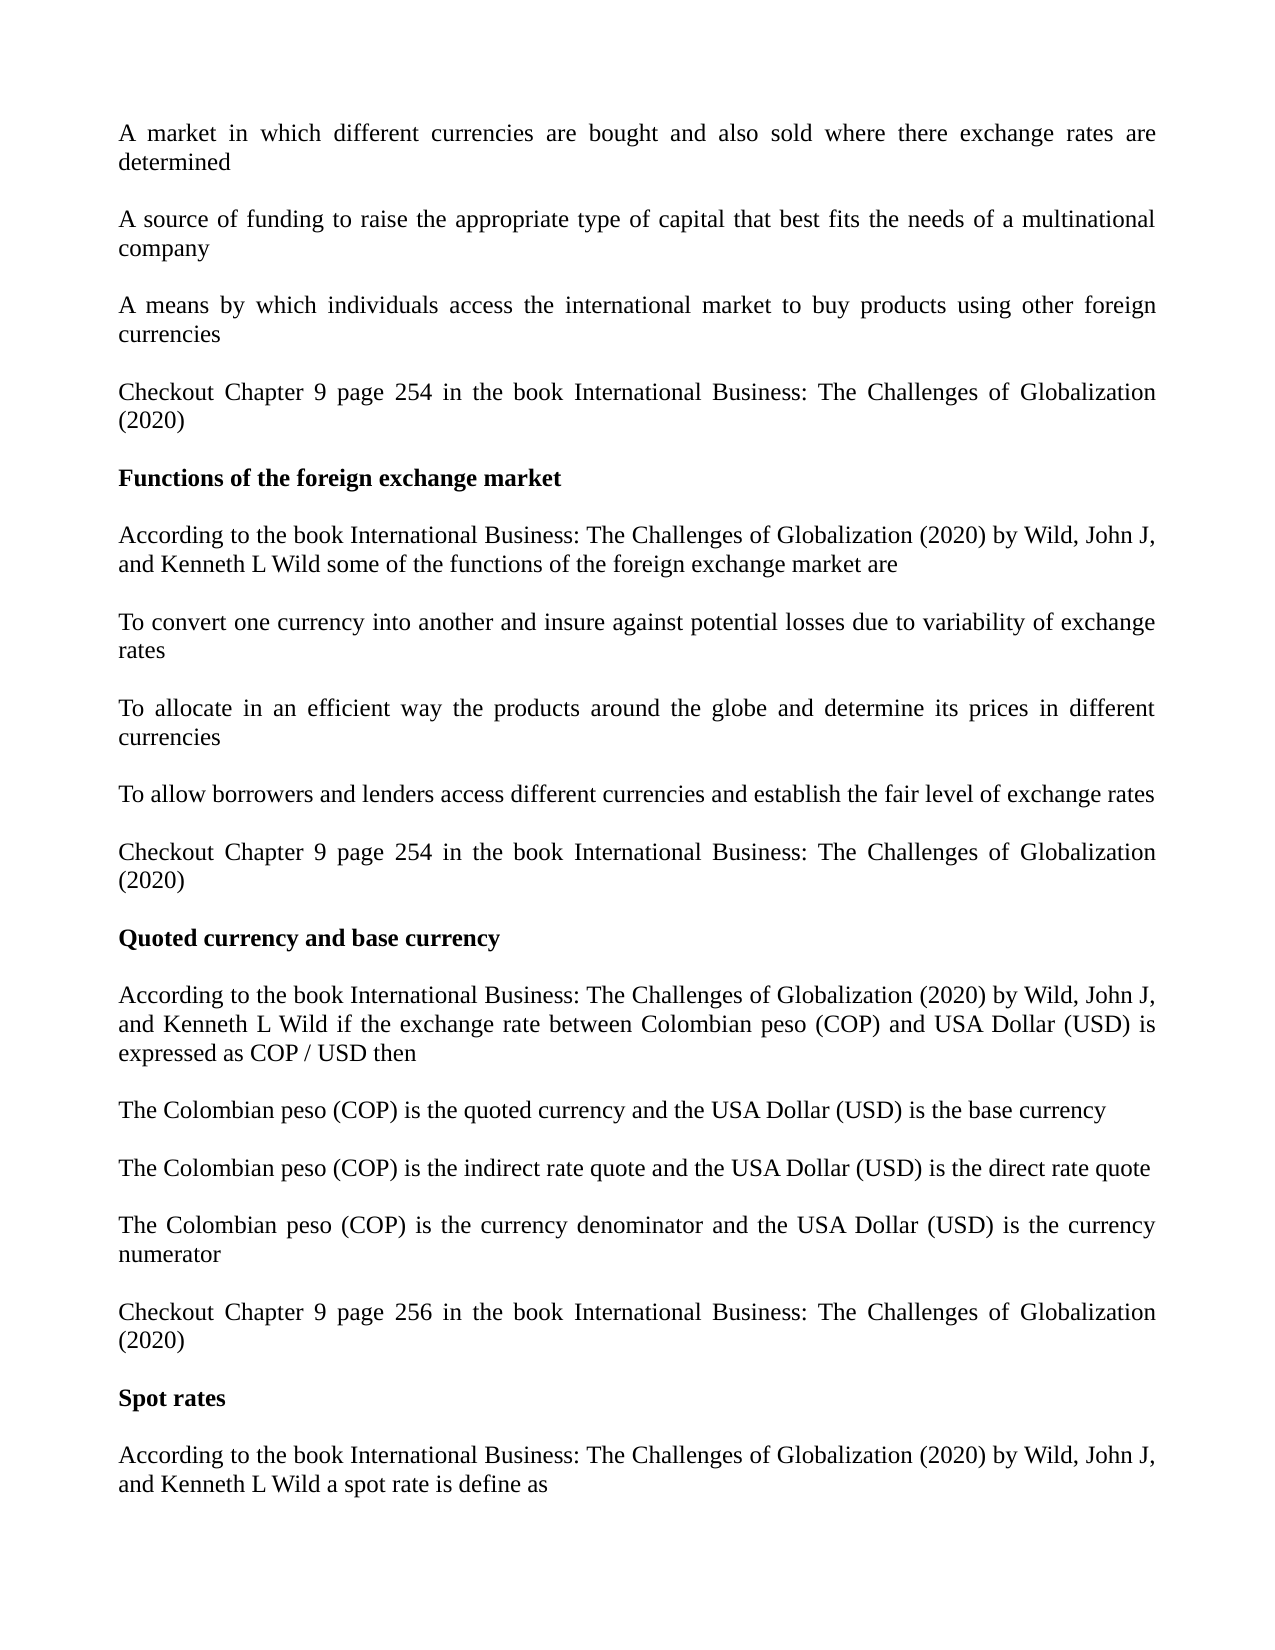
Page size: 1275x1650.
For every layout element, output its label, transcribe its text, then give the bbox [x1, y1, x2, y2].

text The Colombian peso (COP) is the currency denominator and the USA Dollar (USD) is the currency numerator [118, 1211, 1157, 1268]
text Checkout Chapter 9 page 256 in the book International Business: The Challenges of Globalization (2020) [118, 1297, 1157, 1354]
text According to the book International Business: The Challenges of Globalization (2020) by Wild, John J, and Kenneth L Wild if the exchange rate between Colombian peso (COP) and USA Dollar (USD) is expressed as COP / USD then [118, 981, 1157, 1067]
text To allow borrowers and lenders access different currencies and establish the fair level of exchange rates [118, 779, 1157, 808]
text Checkout Chapter 9 page 254 in the book International Business: The Challenges of Globalization (2020) [118, 837, 1157, 894]
text Quoted currency and base currency [118, 923, 1157, 952]
text To allocate in an efficient way the products around the globe and determine its prices in different currencies [118, 693, 1157, 751]
text According to the book International Business: The Challenges of Globalization (2020) by Wild, John J, and Kenneth L Wild some of the functions of the foreign exchange market are [118, 521, 1157, 578]
text A means by which individuals access the international market to buy products using other foreign currencies [118, 291, 1157, 348]
text Checkout Chapter 9 page 254 in the book International Business: The Challenges of Globalization (2020) [118, 377, 1157, 434]
text To convert one currency into another and insure against potential losses due to variability of exchange rates [118, 607, 1157, 664]
text The Colombian peso (COP) is the indirect rate quote and the USA Dollar (USD) is the direct rate quote [118, 1153, 1157, 1182]
text The Colombian peso (COP) is the quoted currency and the USA Dollar (USD) is the base currency [118, 1096, 1157, 1124]
text According to the book International Business: The Challenges of Globalization (2020) by Wild, John J, and Kenneth L Wild a spot rate is define as [118, 1441, 1157, 1498]
text Functions of the foreign exchange market [118, 463, 1157, 492]
text Spot rates [118, 1383, 1157, 1412]
text A source of funding to raise the appropriate type of capital that best fits the needs of a multinational company [118, 204, 1157, 262]
text A market in which different currencies are bought and also sold where there exchange rates are determined [118, 118, 1157, 176]
